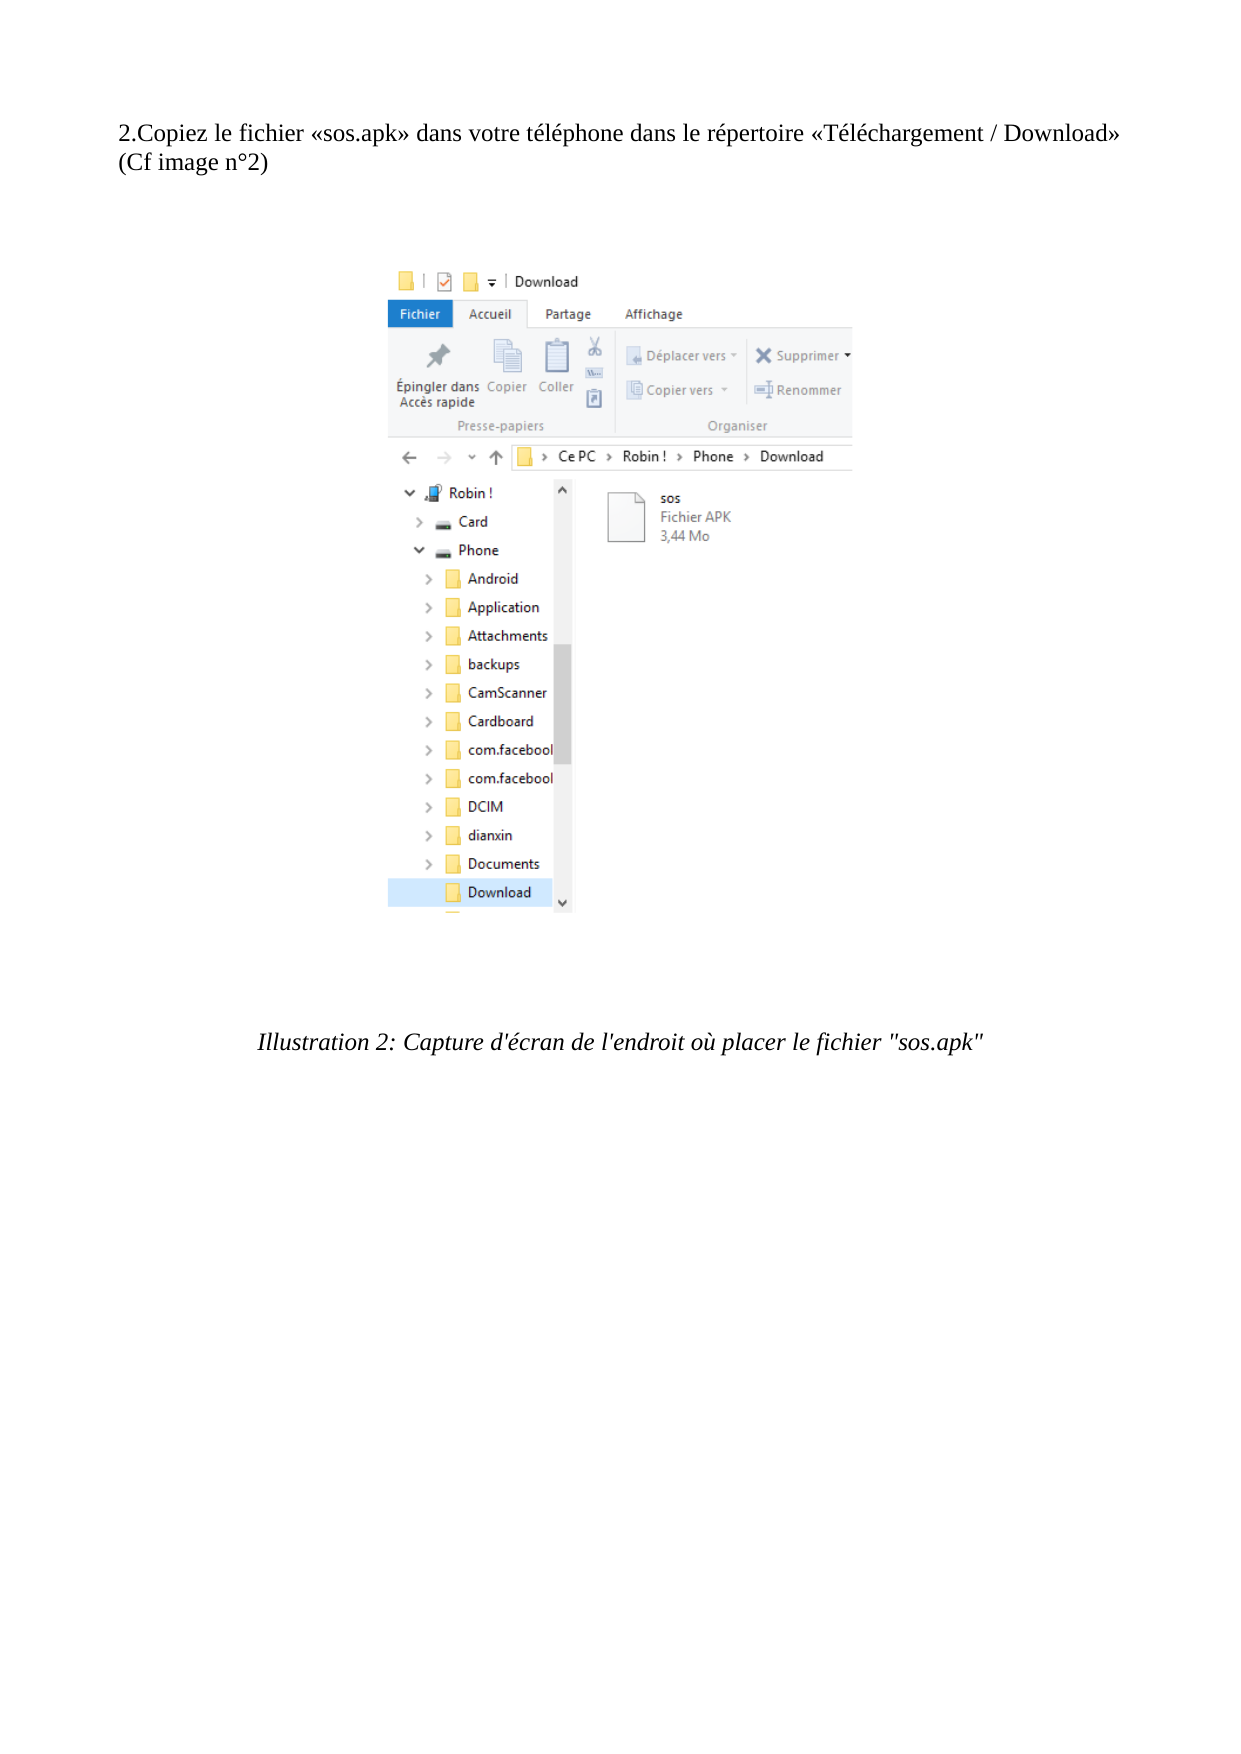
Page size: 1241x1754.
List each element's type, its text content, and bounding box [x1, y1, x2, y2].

text Illustration 2: Capture d'écran de l'endroit où placer le fichier "sos.apk" [118, 1027, 1122, 1056]
text 2.Copiez le fichier «sos.apk» dans votre téléphone dans le répertoire «Téléchargement / Download» (Cf image n°2) [118, 118, 1122, 176]
